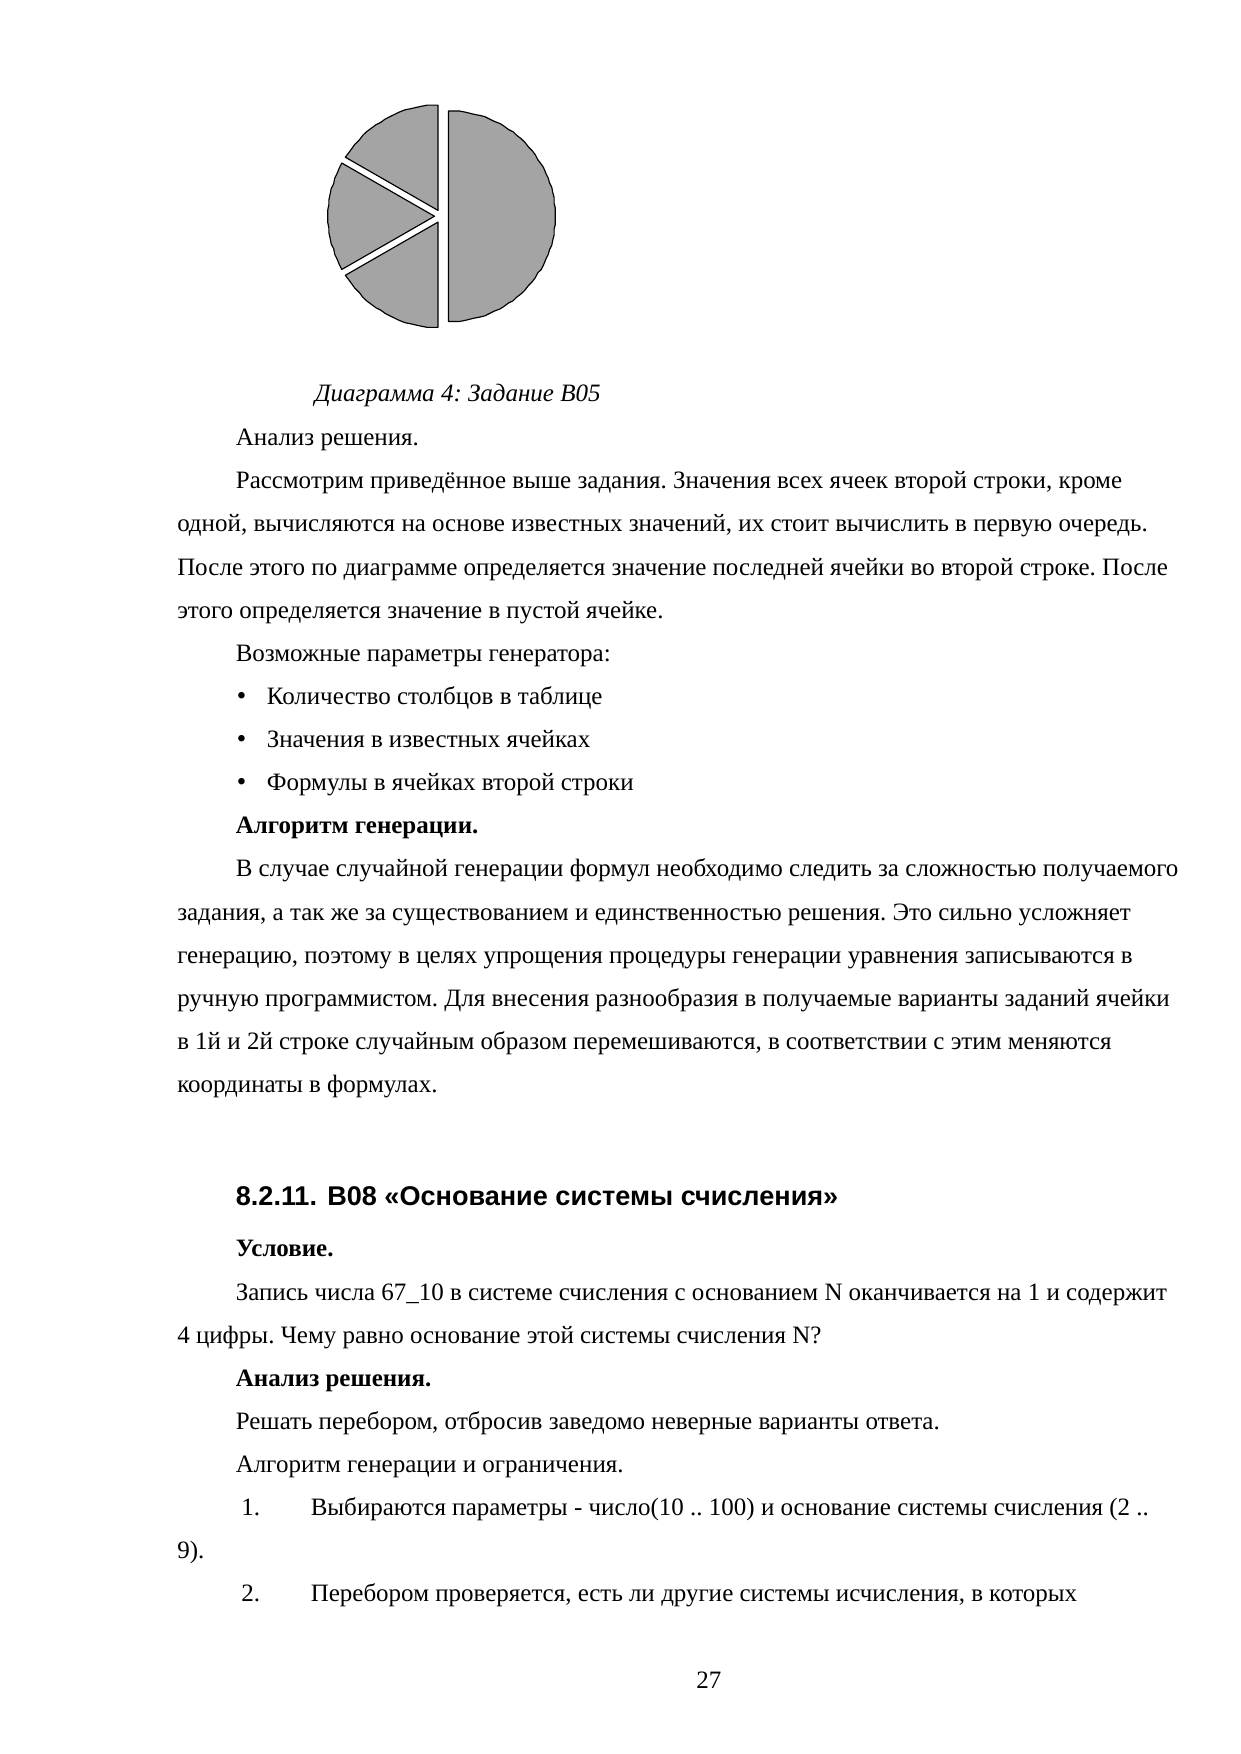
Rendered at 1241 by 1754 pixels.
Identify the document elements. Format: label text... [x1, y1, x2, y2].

text В случае случайной генерации формул необходимо следить за сложностью получаемого задания, а так же за существованием и единственностью решения. Это сильно усложняет генерацию, поэтому в целях упрощения процедуры генерации уравнения записываются в ручную программистом. Для внесения разнообразия в получаемые варианты заданий ячейки в 1й и 2й строке случайным образом перемешиваются, в соответствии с этим меняются координаты в формулах. [177, 853, 1182, 1098]
text Условие. [177, 1233, 1182, 1262]
text Возможные параметры генератора: [177, 638, 1182, 667]
text Анализ решения. [177, 422, 1182, 451]
list Значения в известных ячейках [178, 724, 1182, 753]
list Количество столбцов в таблице [178, 681, 1182, 710]
list Перебором проверяется, есть ли другие системы исчисления, в которых [177, 1578, 1182, 1607]
text Запись числа 67_10 в системе счисления с основанием N оканчивается на 1 и содержит 4 цифры. Чему равно основание этой системы счисления N? [177, 1277, 1182, 1348]
text Решать перебором, отбросив заведомо неверные варианты ответа. [177, 1406, 1182, 1435]
list Выбираются параметры - число(10 .. 100) и основание системы счисления (2 .. 9). [177, 1492, 1182, 1564]
subtitle B08 «Основание системы счисления» [177, 1180, 1182, 1212]
text Анализ решения. [177, 1363, 1182, 1392]
text Рассмотрим приведённое выше задания. Значения всех ячеек второй строки, кроме одной, вычисляются на основе известных значений, их стоит вычислить в первую очередь. После этого по диаграмме определяется значение последней ячейки во второй строке. После этого определяется значение в пустой ячейке. [177, 465, 1182, 623]
text Алгоритм генерации. [177, 810, 1182, 839]
text Диаграмма 4: Задание B05 [256, 73, 630, 406]
text Алгоритм генерации и ограничения. [177, 1449, 1182, 1478]
list Формулы в ячейках второй строки [178, 767, 1182, 796]
